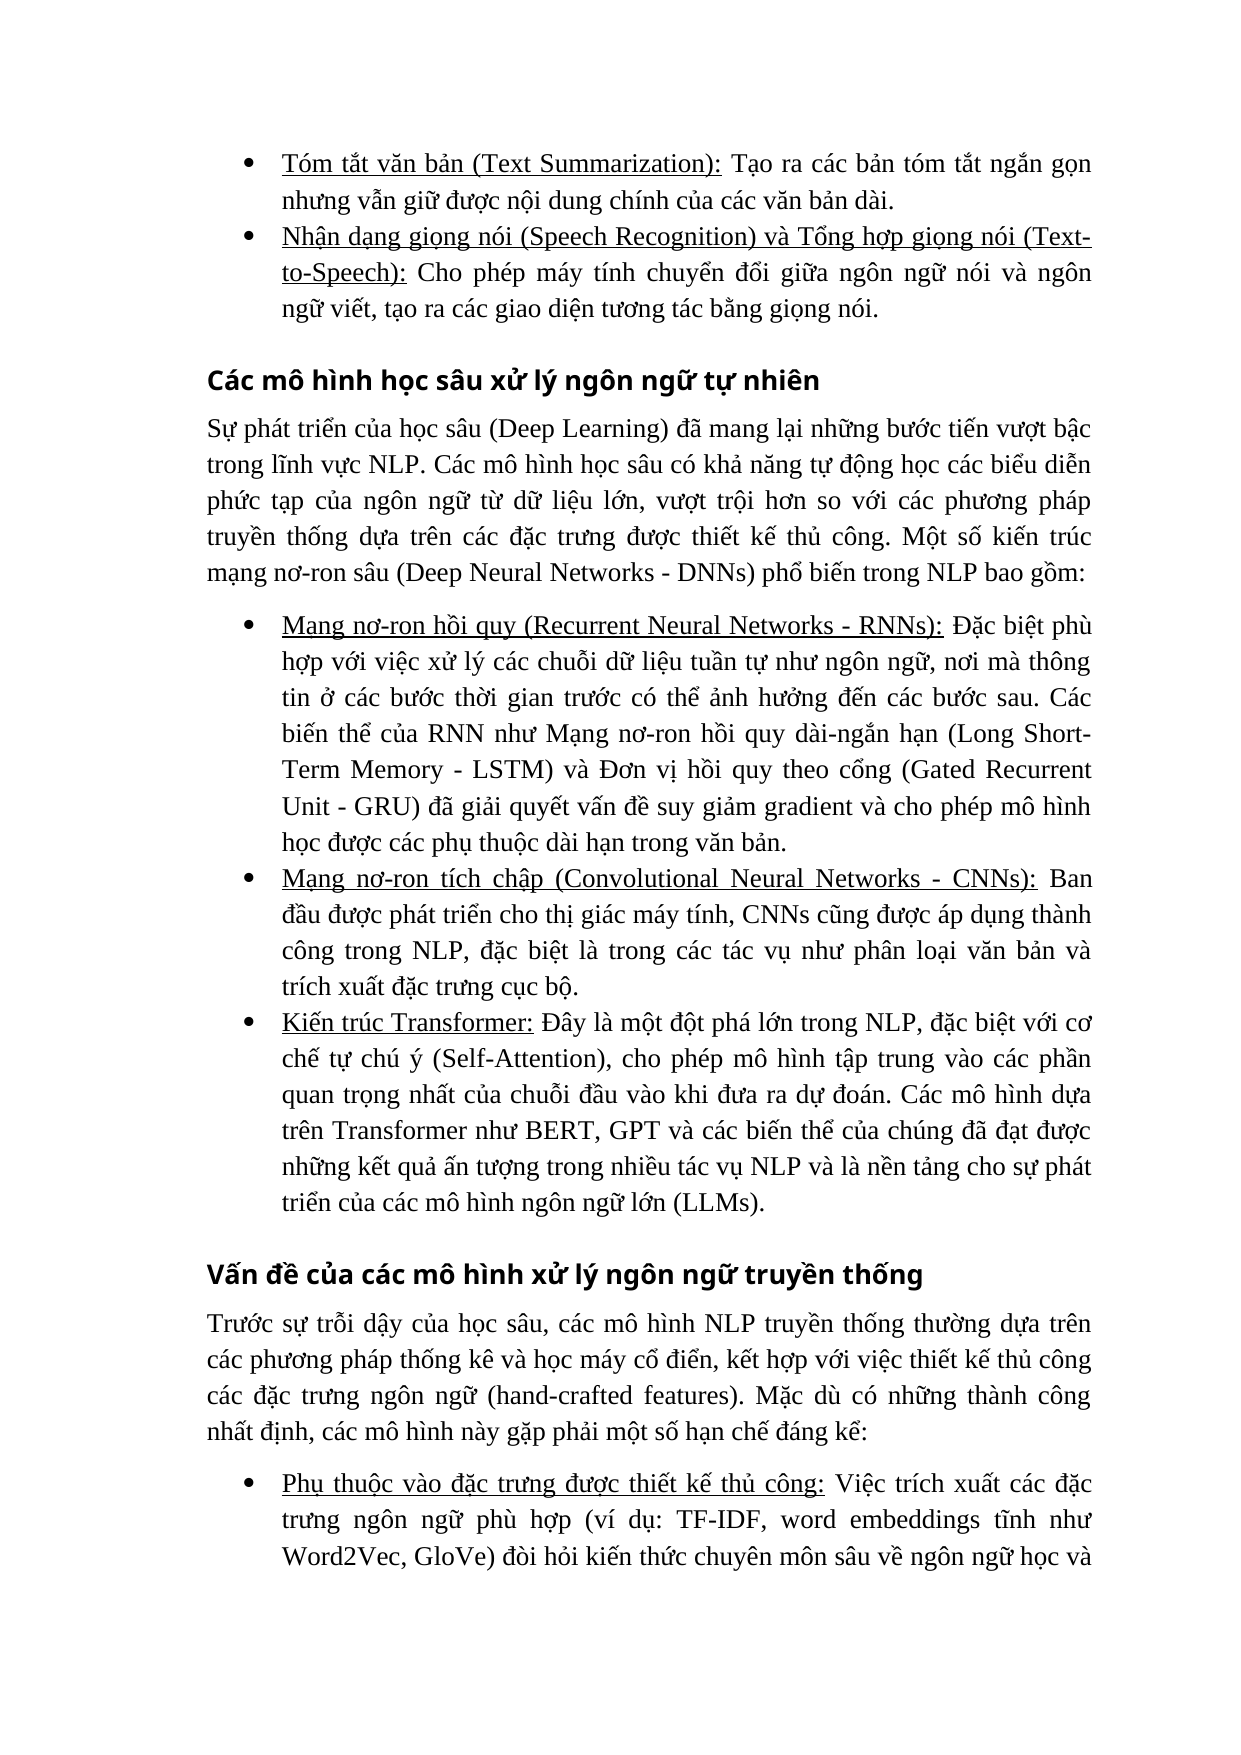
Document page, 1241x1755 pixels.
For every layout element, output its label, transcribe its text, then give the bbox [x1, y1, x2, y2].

list Mạng nơ-ron tích chập (Convolutional Neural Networks - CNNs): Ban đầu được phát triển cho thị giác máy tính, CNNs cũng được áp dụng thành công trong NLP, đặc biệt là trong các tác vụ như phân loại văn bản và trích xuất đặc trưng cục bộ. [244, 862, 1093, 1001]
text Sự phát triển của học sâu (Deep Learning) đã mang lại những bước tiến vượt bậc trong lĩnh vực NLP. Các mô hình học sâu có khả năng tự động học các biểu diễn phức tạp của ngôn ngữ từ dữ liệu lớn, vượt trội hơn so với các phương pháp truyền thống dựa trên các đặc trưng được thiết kế thủ công. Một số kiến trúc mạng nơ-ron sâu (Deep Neural Networks - DNNs) phổ biến trong NLP bao gồm: [207, 412, 1093, 588]
subtitle Các mô hình học sâu xử lý ngôn ngữ tự nhiên [207, 361, 1093, 398]
list Mạng nơ-ron hồi quy (Recurrent Neural Networks - RNNs): Đặc biệt phù hợp với việc xử lý các chuỗi dữ liệu tuần tự như ngôn ngữ, nơi mà thông tin ở các bước thời gian trước có thể ảnh hưởng đến các bước sau. Các biến thể của RNN như Mạng nơ-ron hồi quy dài-ngắn hạn (Long Short-Term Memory - LSTM) và Đơn vị hồi quy theo cổng (Gated Recurrent Unit - GRU) đã giải quyết vấn đề suy giảm gradient và cho phép mô hình học được các phụ thuộc dài hạn trong văn bản. [244, 609, 1093, 857]
list Nhận dạng giọng nói (Speech Recognition) và Tổng hợp giọng nói (Text-to-Speech): Cho phép máy tính chuyển đổi giữa ngôn ngữ nói và ngôn ngữ viết, tạo ra các giao diện tương tác bằng giọng nói. [244, 220, 1093, 323]
subtitle Vấn đề của các mô hình xử lý ngôn ngữ truyền thống [207, 1256, 1093, 1292]
text Trước sự trỗi dậy của học sâu, các mô hình NLP truyền thống thường dựa trên các phương pháp thống kê và học máy cổ điển, kết hợp với việc thiết kế thủ công các đặc trưng ngôn ngữ (hand-crafted features). Mặc dù có những thành công nhất định, các mô hình này gặp phải một số hạn chế đáng kể: [207, 1307, 1093, 1446]
list Phụ thuộc vào đặc trưng được thiết kế thủ công: Việc trích xuất các đặc trưng ngôn ngữ phù hợp (ví dụ: TF-IDF, word embeddings tĩnh như Word2Vec, GloVe) đòi hỏi kiến thức chuyên môn sâu về ngôn ngữ học và [244, 1467, 1093, 1571]
list Kiến trúc Transformer: Đây là một đột phá lớn trong NLP, đặc biệt với cơ chế tự chú ý (Self-Attention), cho phép mô hình tập trung vào các phần quan trọng nhất của chuỗi đầu vào khi đưa ra dự đoán. Các mô hình dựa trên Transformer như BERT, GPT và các biến thể của chúng đã đạt được những kết quả ấn tượng trong nhiều tác vụ NLP và là nền tảng cho sự phát triển của các mô hình ngôn ngữ lớn (LLMs). [244, 1006, 1093, 1217]
list Tóm tắt văn bản (Text Summarization): Tạo ra các bản tóm tắt ngắn gọn nhưng vẫn giữ được nội dung chính của các văn bản dài. [244, 148, 1093, 215]
